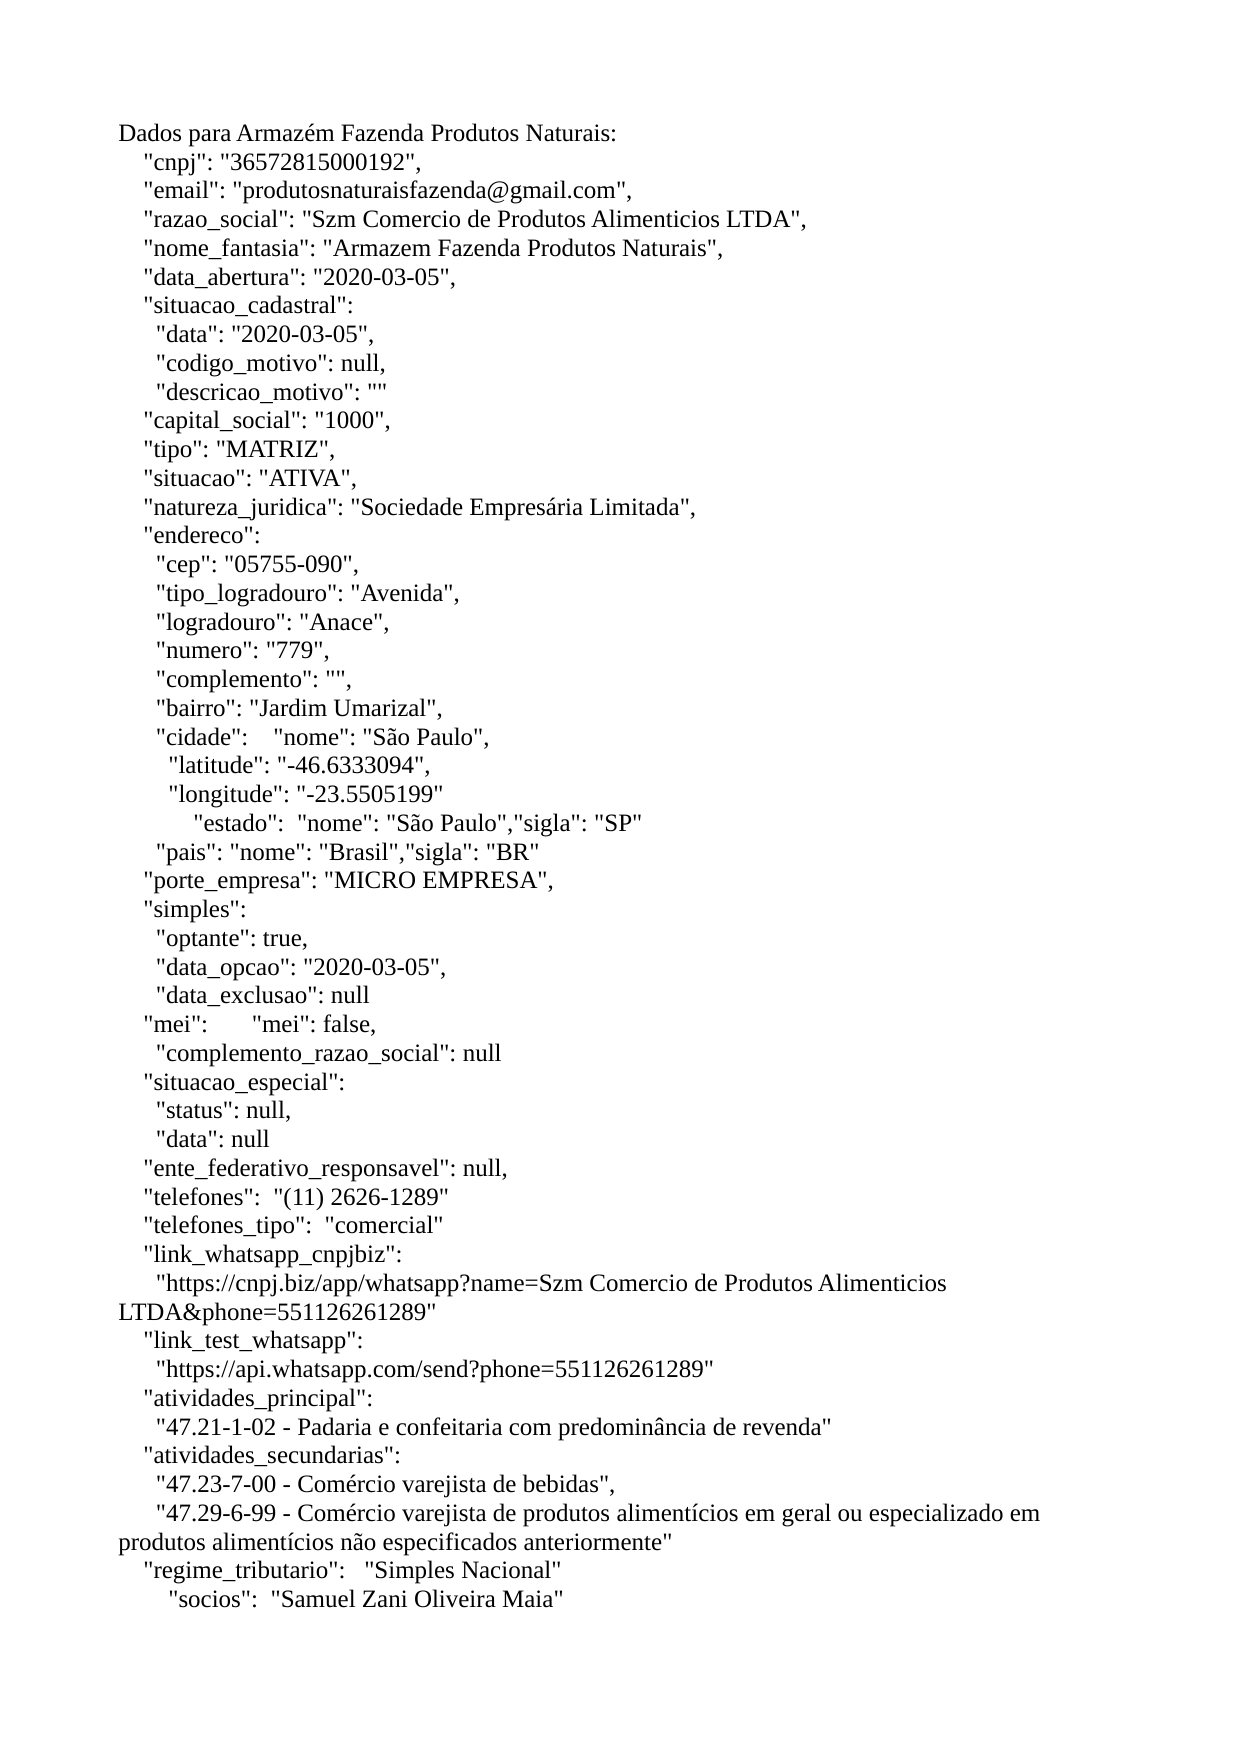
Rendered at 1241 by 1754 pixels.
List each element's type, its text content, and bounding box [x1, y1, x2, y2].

text "descricao_motivo": "" [118, 377, 1122, 406]
text "numero": "779", [118, 636, 1122, 664]
text "data": null [118, 1124, 1122, 1153]
text "atividades_principal": [118, 1383, 1122, 1412]
text "codigo_motivo": null, [118, 348, 1122, 377]
text "estado": "nome": "São Paulo","sigla": "SP" [118, 808, 1122, 837]
text "latitude": "-46.6333094", [118, 751, 1122, 779]
text "cep": "05755-090", [118, 549, 1122, 578]
text "tipo": "MATRIZ", [118, 434, 1122, 463]
text "regime_tributario": "Simples Nacional" [118, 1556, 1122, 1584]
text "tipo_logradouro": "Avenida", [118, 578, 1122, 607]
text "nome_fantasia": "Armazem Fazenda Produtos Naturais", [118, 233, 1122, 262]
text "link_test_whatsapp": [118, 1326, 1122, 1354]
text "razao_social": "Szm Comercio de Produtos Alimenticios LTDA", [118, 204, 1122, 233]
text "data_abertura": "2020-03-05", [118, 262, 1122, 291]
text "https://api.whatsapp.com/send?phone=551126261289" [118, 1354, 1122, 1383]
text "telefones_tipo": "comercial" [118, 1211, 1122, 1239]
text Dados para Armazém Fazenda Produtos Naturais: [118, 118, 1122, 147]
text "simples": [118, 894, 1122, 923]
text "atividades_secundarias": [118, 1441, 1122, 1469]
text "data": "2020-03-05", [118, 319, 1122, 348]
text "natureza_juridica": "Sociedade Empresária Limitada", [118, 492, 1122, 521]
text "47.29-6-99 - Comércio varejista de produtos alimentícios em geral ou especializado em produtos alimentícios não especificados anteriormente" [118, 1498, 1122, 1556]
text "link_whatsapp_cnpjbiz": [118, 1239, 1122, 1268]
text "bairro": "Jardim Umarizal", [118, 693, 1122, 722]
text "complemento_razao_social": null [118, 1038, 1122, 1067]
text "status": null, [118, 1096, 1122, 1124]
text "logradouro": "Anace", [118, 607, 1122, 636]
text "capital_social": "1000", [118, 406, 1122, 434]
text "cnpj": "36572815000192", [118, 147, 1122, 176]
text "situacao_especial": [118, 1067, 1122, 1096]
text "https://cnpj.biz/app/whatsapp?name=Szm Comercio de Produtos Alimenticios LTDA&phone=551126261289" [118, 1268, 1122, 1326]
text "email": "produtosnaturaisfazenda@gmail.com", [118, 176, 1122, 204]
text "pais": "nome": "Brasil","sigla": "BR" [118, 837, 1122, 866]
text "telefones": "(11) 2626-1289" [118, 1182, 1122, 1211]
text "optante": true, [118, 923, 1122, 952]
text "complemento": "", [118, 664, 1122, 693]
text "longitude": "-23.5505199" [118, 779, 1122, 808]
text "47.21-1-02 - Padaria e confeitaria com predominância de revenda" [118, 1412, 1122, 1441]
text "socios": "Samuel Zani Oliveira Maia" [118, 1584, 1122, 1613]
text "ente_federativo_responsavel": null, [118, 1153, 1122, 1182]
text "47.23-7-00 - Comércio varejista de bebidas", [118, 1469, 1122, 1498]
text "data_exclusao": null [118, 981, 1122, 1009]
text "cidade": "nome": "São Paulo", [118, 722, 1122, 751]
text "situacao_cadastral": [118, 291, 1122, 319]
text "data_opcao": "2020-03-05", [118, 952, 1122, 981]
text "mei": "mei": false, [118, 1009, 1122, 1038]
text "situacao": "ATIVA", [118, 463, 1122, 492]
text "porte_empresa": "MICRO EMPRESA", [118, 866, 1122, 894]
text "endereco": [118, 521, 1122, 549]
